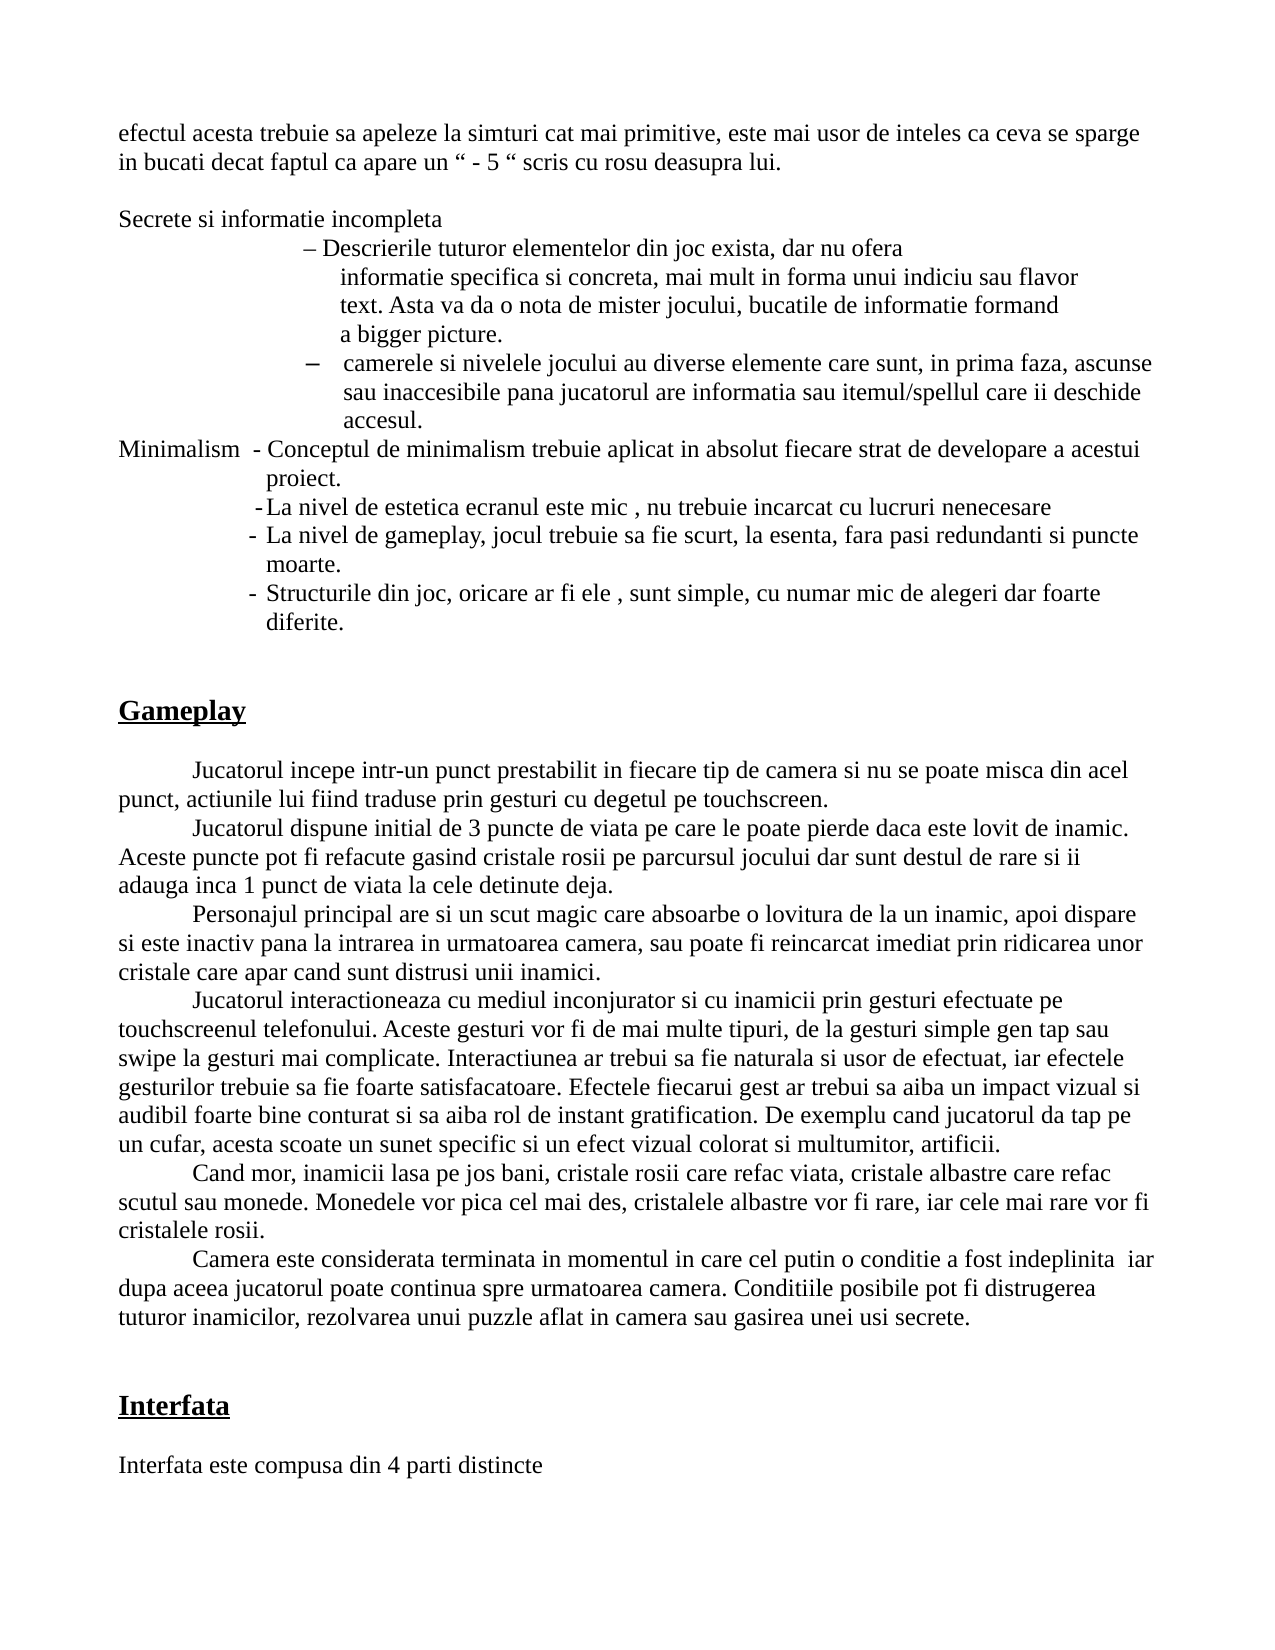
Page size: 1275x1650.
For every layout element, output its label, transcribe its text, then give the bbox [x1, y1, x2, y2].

text Cand mor, inamicii lasa pe jos bani, cristale rosii care refac viata, cristale albastre care refac scutul sau monede. Monedele vor pica cel mai des, cristalele albastre vor fi rare, iar cele mai rare vor fi cristalele rosii. [118, 1158, 1157, 1244]
text - La nivel de estetica ecranul este mic , nu trebuie incarcat cu lucruri nenecesare [118, 492, 1157, 521]
text Interfata este compusa din 4 parti distincte [118, 1450, 1157, 1479]
text - Structurile din joc, oricare ar fi ele , sunt simple, cu numar mic de alegeri dar foarte diferite. [118, 578, 1157, 636]
text Gameplay [118, 693, 1157, 727]
text Minimalism - Conceptul de minimalism trebuie aplicat in absolut fiecare strat de developare a acestui proiect. [118, 434, 1157, 492]
text Jucatorul incepe intr-un punct prestabilit in fiecare tip de camera si nu se poate misca din acel punct, actiunile lui fiind traduse prin gesturi cu degetul pe touchscreen. [118, 755, 1157, 813]
text Personajul principal are si un scut magic care absoarbe o lovitura de la un inamic, apoi dispare si este inactiv pana la intrarea in urmatoarea camera, sau poate fi reincarcat imediat prin ridicarea unor cristale care apar cand sunt distrusi unii inamici. [118, 899, 1157, 985]
text efectul acesta trebuie sa apeleze la simturi cat mai primitive, este mai usor de inteles ca ceva se sparge in bucati decat faptul ca apare un “ - 5 “ scris cu rosu deasupra lui. [118, 118, 1157, 176]
text Interfata [118, 1388, 1157, 1421]
text Camera este considerata terminata in momentul in care cel putin o conditie a fost indeplinita iar dupa aceea jucatorul poate continua spre urmatoarea camera. Conditiile posibile pot fi distrugerea tuturor inamicilor, rezolvarea unui puzzle aflat in camera sau gasirea unei usi secrete. [118, 1244, 1157, 1330]
text Jucatorul interactioneaza cu mediul inconjurator si cu inamicii prin gesturi efectuate pe touchscreenul telefonului. Aceste gesturi vor fi de mai multe tipuri, de la gesturi simple gen tap sau swipe la gesturi mai complicate. Interactiunea ar trebui sa fie naturala si usor de efectuat, iar efectele gesturilor trebuie sa fie foarte satisfacatoare. Efectele fiecarui gest ar trebui sa aiba un impact vizual si audibil foarte bine conturat si sa aiba rol de instant gratification. De exemplu cand jucatorul da tap pe un cufar, acesta scoate un sunet specific si un efect vizual colorat si multumitor, artificii. [118, 985, 1157, 1158]
list camerele si nivelele jocului au diverse elemente care sunt, in prima faza, ascunse sau inaccesibile pana jucatorul are informatia sau itemul/spellul care ii deschide accesul. [306, 348, 1157, 434]
text - La nivel de gameplay, jocul trebuie sa fie scurt, la esenta, fara pasi redundanti si puncte moarte. [118, 521, 1157, 578]
text Secrete si informatie incompleta [118, 204, 1157, 233]
text – Descrierile tuturor elementelor din joc exista, dar nu ofera informatie specifica si concreta, mai mult in forma unui indiciu sau flavor text. Asta va da o nota de mister jocului, bucatile de informatie formand a bigger picture. [118, 233, 1157, 348]
text Jucatorul dispune initial de 3 puncte de viata pe care le poate pierde daca este lovit de inamic. Aceste puncte pot fi refacute gasind cristale rosii pe parcursul jocului dar sunt destul de rare si ii adauga inca 1 punct de viata la cele detinute deja. [118, 813, 1157, 899]
